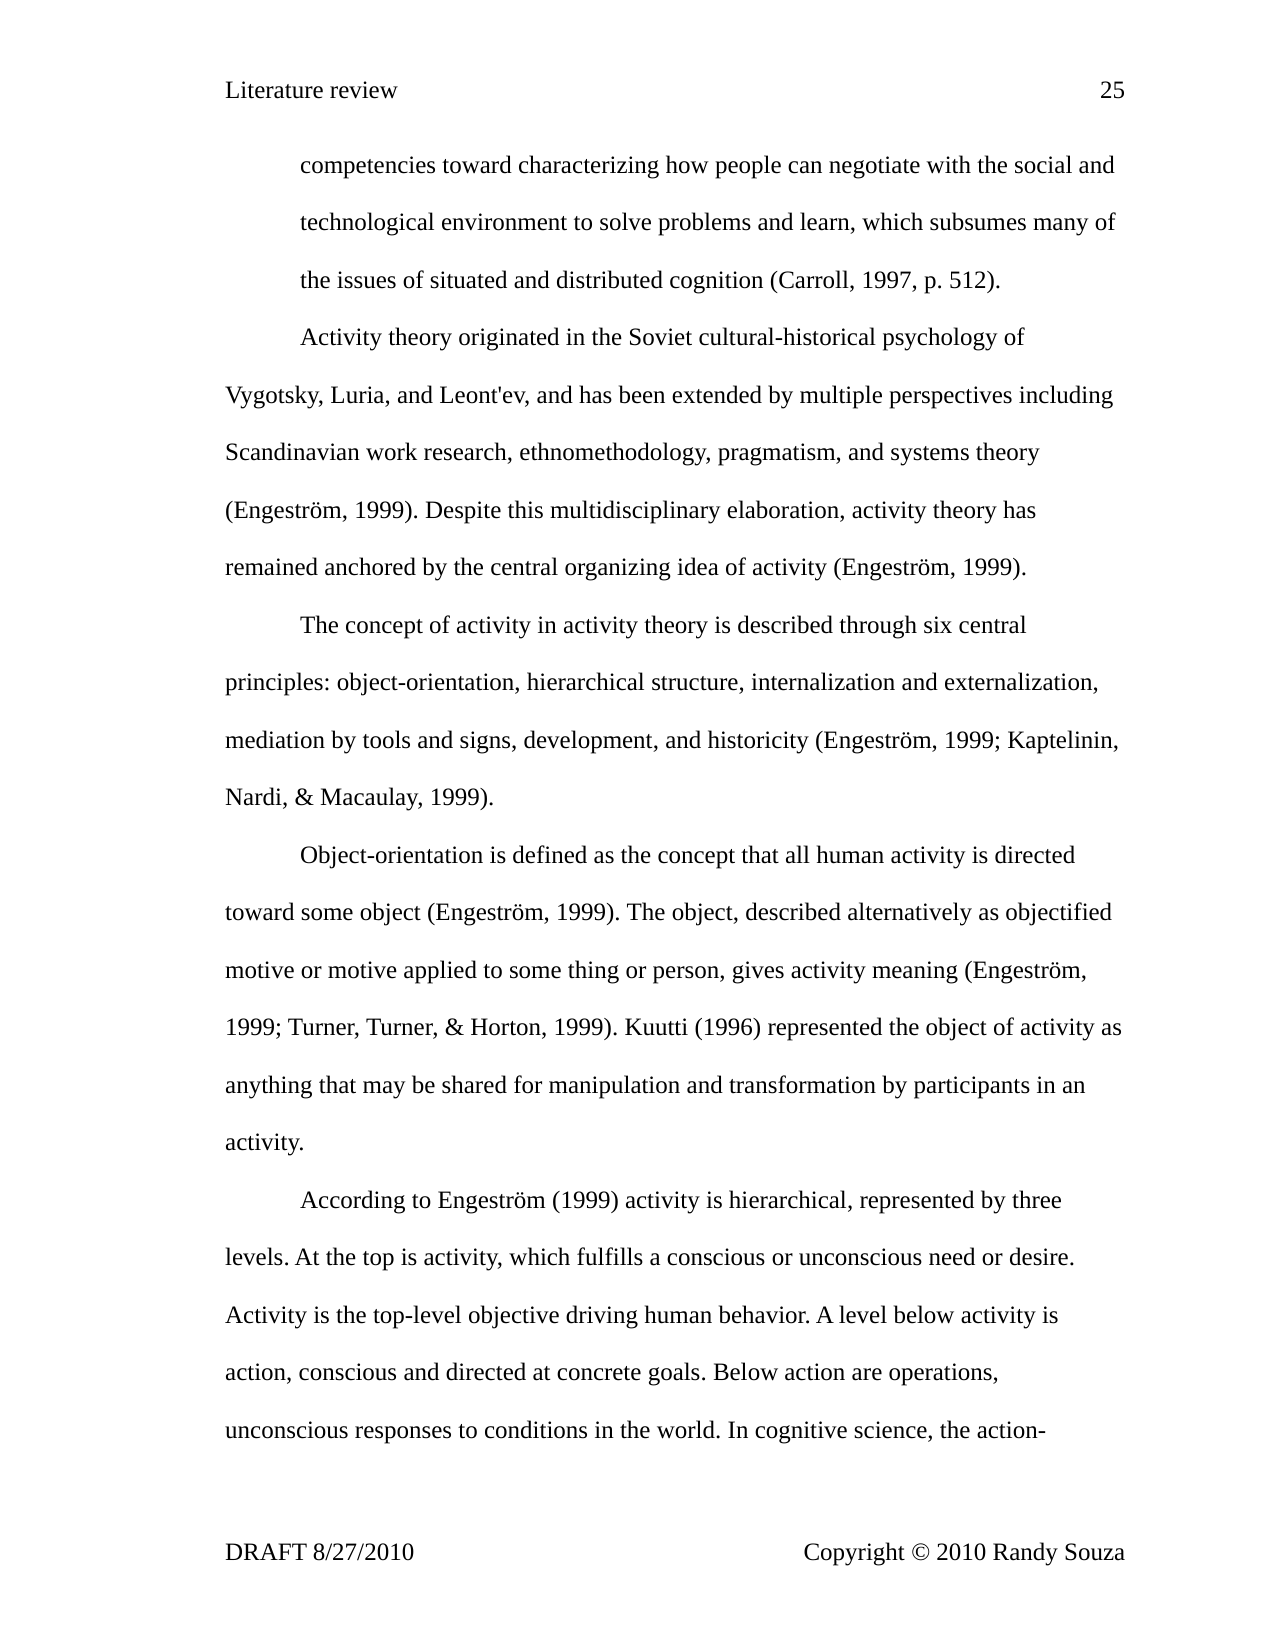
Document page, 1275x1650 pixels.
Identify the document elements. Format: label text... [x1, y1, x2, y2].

text According to Engeström (1999) activity is hierarchical, represented by three levels. At the top is activity, which fulfills a conscious or unconscious need or desire. Activity is the top-level objective driving human behavior. A level below activity is action, conscious and directed at concrete goals. Below action are operations, unconscious responses to conditions in the world. In cognitive science, the action- [225, 1185, 1125, 1444]
text competencies toward characterizing how people can negotiate with the social and technological environment to solve problems and learn, which subsumes many of the issues of situated and distributed cognition (Carroll, 1997, p. 512). [300, 150, 1125, 294]
text Activity theory originated in the Soviet cultural-historical psychology of Vygotsky, Luria, and Leont'ev, and has been extended by multiple perspectives including Scandinavian work research, ethnomethodology, pragmatism, and systems theory (Engeström, 1999). Despite this multidisciplinary elaboration, activity theory has remained anchored by the central organizing idea of activity (Engeström, 1999). [225, 322, 1125, 581]
text The concept of activity in activity theory is described through six central principles: object-orientation, hierarchical structure, internalization and externalization, mediation by tools and signs, development, and historicity (Engeström, 1999; Kaptelinin, Nardi, & Macaulay, 1999). [225, 610, 1125, 811]
text Object-orientation is defined as the concept that all human activity is directed toward some object (Engeström, 1999). The object, described alternatively as objectified motive or motive applied to some thing or person, gives activity meaning (Engeström, 1999; Turner, Turner, & Horton, 1999). Kuutti (1996) represented the object of activity as anything that may be shared for manipulation and transformation by participants in an activity. [225, 840, 1125, 1156]
